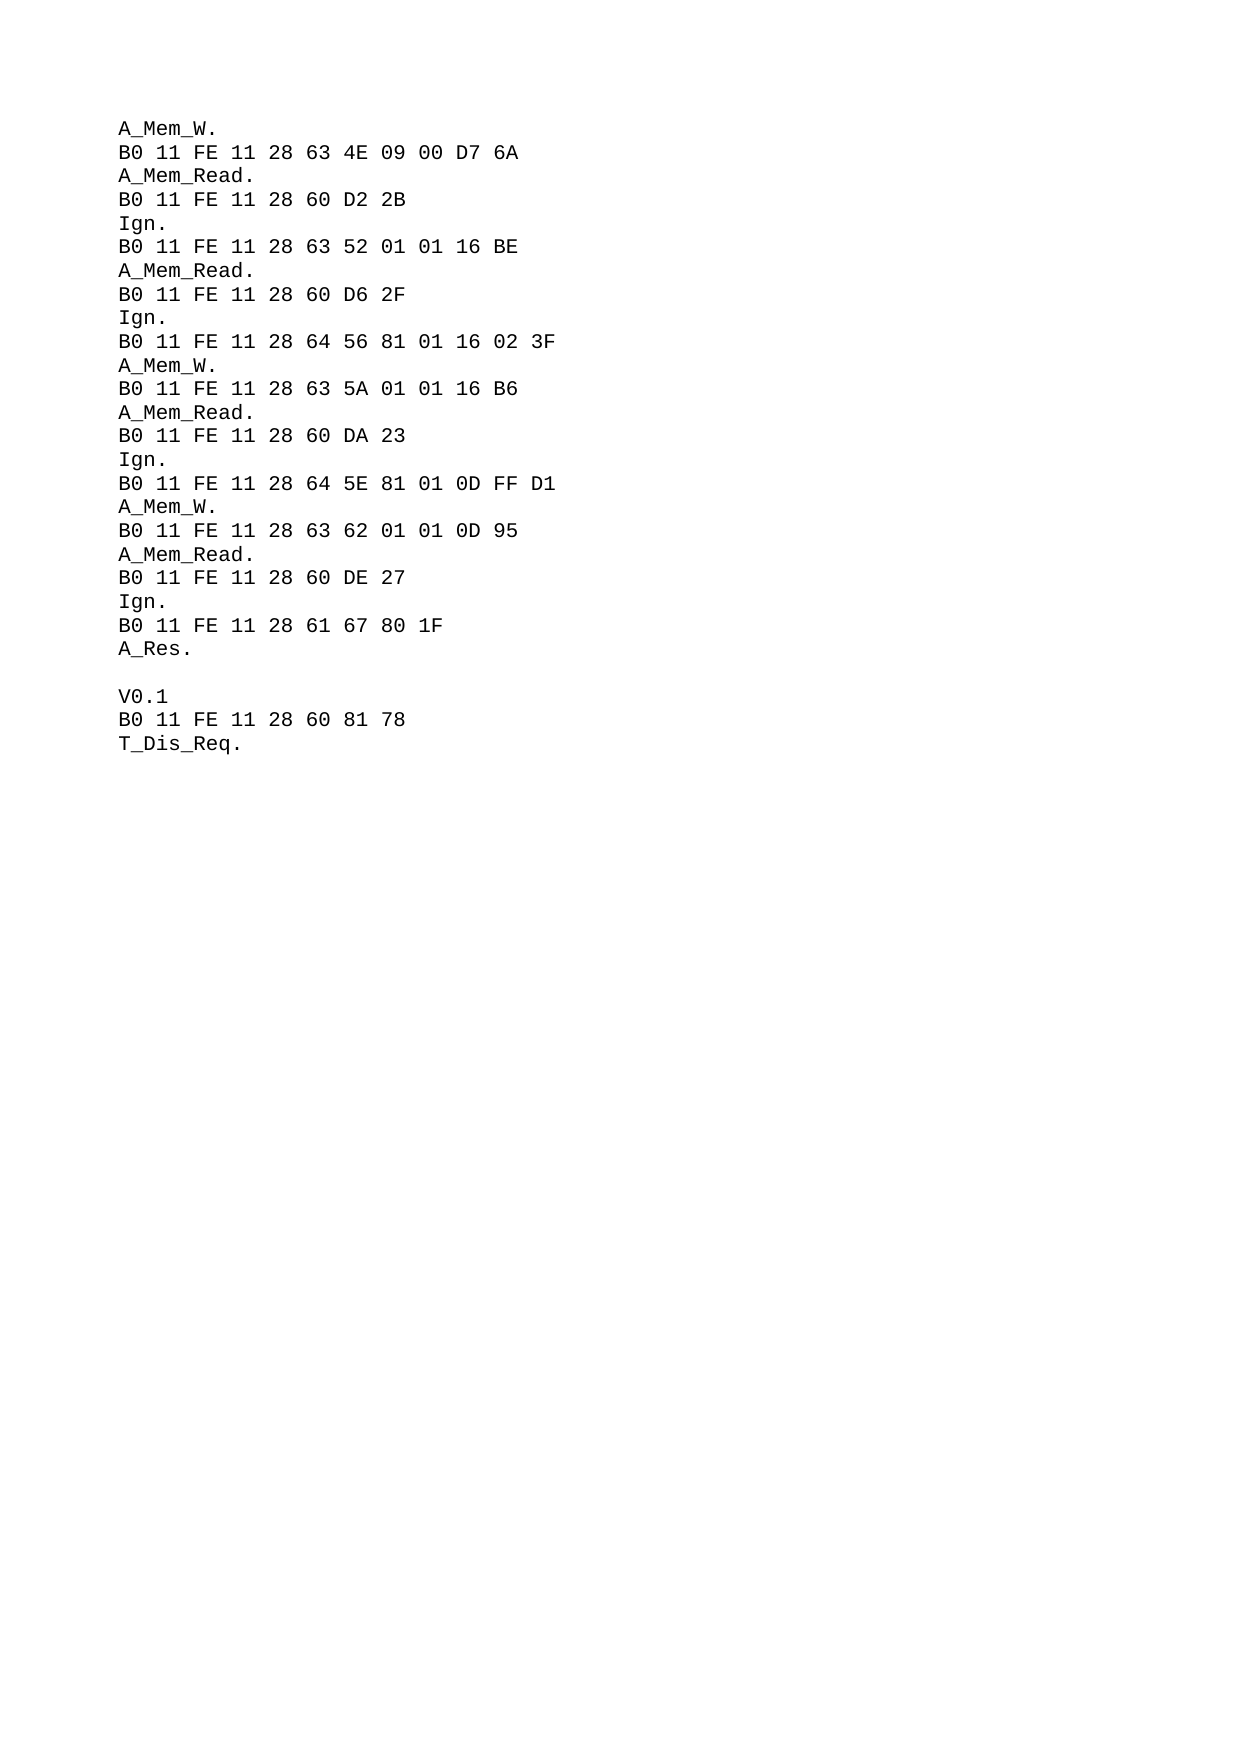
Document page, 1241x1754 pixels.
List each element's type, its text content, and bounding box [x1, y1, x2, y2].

text A_Mem_W. [118, 354, 1122, 378]
text V0.1 [118, 686, 1122, 709]
text A_Res. [118, 638, 1122, 662]
text B0 11 FE 11 28 64 56 81 01 16 02 3F [118, 331, 1122, 354]
text A_Mem_Read. [118, 402, 1122, 426]
text A_Mem_Read. [118, 260, 1122, 284]
text A_Mem_Read. [118, 165, 1122, 189]
text A_Mem_W. [118, 496, 1122, 520]
text Ign. [118, 213, 1122, 236]
text A_Mem_W. [118, 118, 1122, 142]
text B0 11 FE 11 28 64 5E 81 01 0D FF D1 [118, 473, 1122, 496]
text B0 11 FE 11 28 60 DA 23 [118, 426, 1122, 449]
text B0 11 FE 11 28 60 D6 2F [118, 284, 1122, 307]
text Ign. [118, 449, 1122, 473]
text B0 11 FE 11 28 63 52 01 01 16 BE [118, 236, 1122, 260]
text B0 11 FE 11 28 63 62 01 01 0D 95 [118, 520, 1122, 544]
text B0 11 FE 11 28 63 4E 09 00 D7 6A [118, 142, 1122, 165]
text Ign. [118, 591, 1122, 615]
text B0 11 FE 11 28 63 5A 01 01 16 B6 [118, 378, 1122, 402]
text B0 11 FE 11 28 60 D2 2B [118, 189, 1122, 213]
text A_Mem_Read. [118, 544, 1122, 567]
text B0 11 FE 11 28 60 DE 27 [118, 567, 1122, 591]
text B0 11 FE 11 28 61 67 80 1F [118, 615, 1122, 638]
text T_Dis_Req. [118, 733, 1122, 757]
text Ign. [118, 307, 1122, 331]
text B0 11 FE 11 28 60 81 78 [118, 709, 1122, 733]
